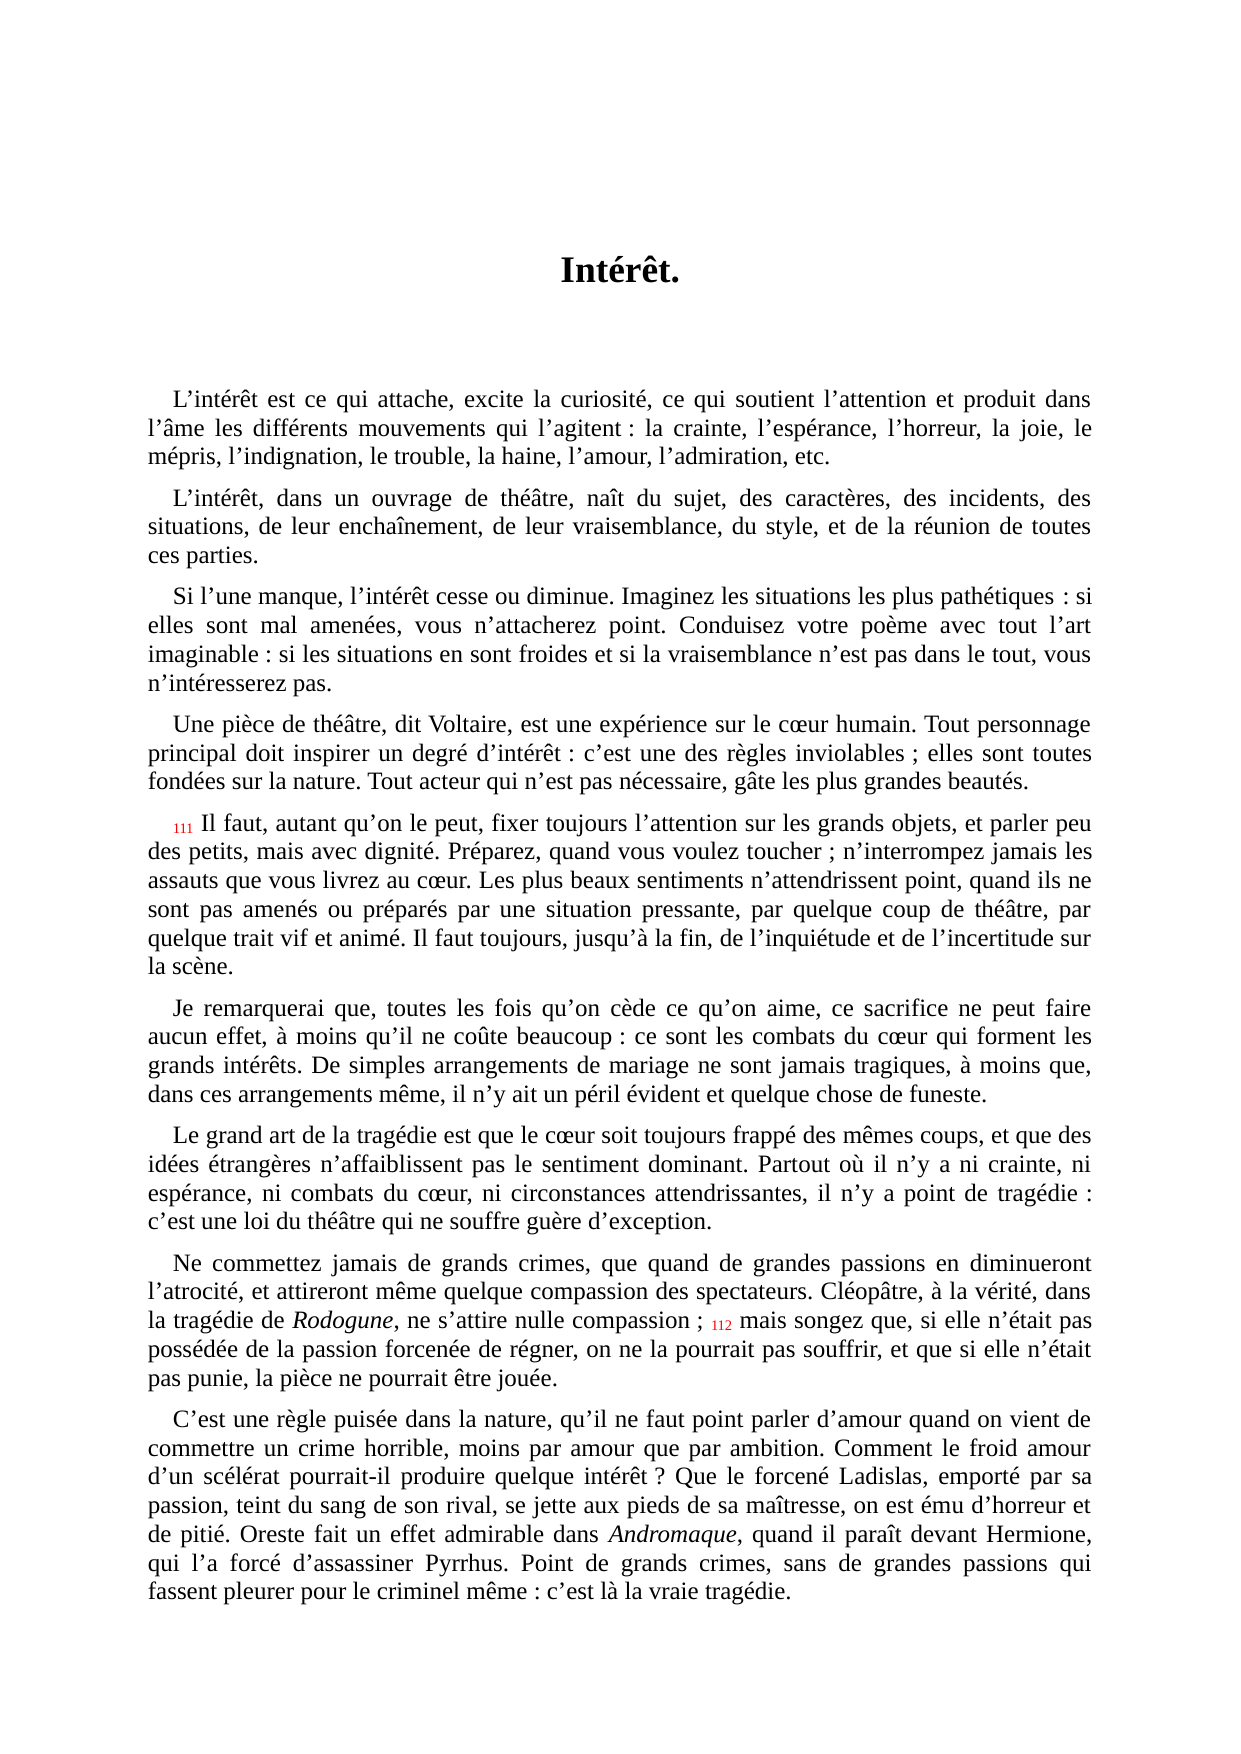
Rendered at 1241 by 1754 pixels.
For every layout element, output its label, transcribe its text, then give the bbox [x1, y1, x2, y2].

text Le grand art de la tragédie est que le cœur soit toujours frappé des mêmes coups, et que des idées étrangères n’affaiblissent pas le sentiment dominant. Partout où il n’y a ni crainte, ni espérance, ni combats du cœur, ni circonstances attendrissantes, il n’y a point de tragédie : c’est une loi du théâtre qui ne souffre guère d’exception. [148, 1120, 1093, 1235]
text Si l’une manque, l’intérêt cesse ou diminue. Imaginez les situations les plus pathétiques : si elles sont mal amenées, vous n’attacherez point. Conduisez votre poème avec tout l’art imaginable : si les situations en sont froides et si la vraisemblance n’est pas dans le tout, vous n’intéresserez pas. [148, 581, 1093, 696]
text C’est une règle puisée dans la nature, qu’il ne faut point parler d’amour quand on vient de commettre un crime horrible, moins par amour que par ambition. Comment le froid amour d’un scélérat pourrait-il produire quelque intérêt ? Que le forcené Ladislas, emporté par sa passion, teint du sang de son rival, se jette aux pieds de sa maîtresse, on est ému d’horreur et de pitié. Oreste fait un effet admirable dans Andromaque, quand il paraît devant Hermione, qui l’a forcé d’assassiner Pyrrhus. Point de grands crimes, sans de grandes passions qui fassent pleurer pour le criminel même : c’est là la vraie tragédie. [148, 1404, 1093, 1605]
text Une pièce de théâtre, dit Voltaire, est une expérience sur le cœur humain. Tout personnage principal doit inspirer un degré d’intérêt : c’est une des règles inviolables ; elles sont toutes fondées sur la nature. Tout acteur qui n’est pas nécessaire, gâte les plus grandes beautés. [148, 709, 1093, 795]
text 111 Il faut, autant qu’on le peut, fixer toujours l’attention sur les grands objets, et parler peu des petits, mais avec dignité. Préparez, quand vous voulez toucher ; n’interrompez jamais les assauts que vous livrez au cœur. Les plus beaux sentiments n’attendrissent point, quand ils ne sont pas amenés ou préparés par une situation pressante, par quelque coup de théâtre, par quelque trait vif et animé. Il faut toujours, jusqu’à la fin, de l’inquiétude et de l’incertitude sur la scène. [148, 808, 1093, 980]
text Je remarquerai que, toutes les fois qu’on cède ce qu’on aime, ce sacrifice ne peut faire aucun effet, à moins qu’il ne coûte beaucoup : ce sont les combats du cœur qui forment les grands intérêts. De simples arrangements de mariage ne sont jamais tragiques, à moins que, dans ces arrangements même, il n’y ait un péril évident et quelque chose de funeste. [148, 993, 1093, 1108]
text Ne commettez jamais de grands crimes, que quand de grandes passions en diminueront l’atrocité, et attireront même quelque compassion des spectateurs. Cléopâtre, à la vérité, dans la tragédie de Rodogune, ne s’attire nulle compassion ; 112 mais songez que, si elle n’était pas possédée de la passion forcenée de régner, on ne la pourrait pas souffrir, et que si elle n’était pas punie, la pièce ne pourrait être jouée. [148, 1248, 1093, 1391]
text L’intérêt, dans un ouvrage de théâtre, naît du sujet, des caractères, des incidents, des situations, de leur enchaînement, de leur vraisemblance, du style, et de la réunion de toutes ces parties. [148, 483, 1093, 569]
subtitle Intérêt. [148, 248, 1093, 291]
text L’intérêt est ce qui attache, excite la curiosité, ce qui soutient l’attention et produit dans l’âme les différents mouvements qui l’agitent : la crainte, l’espérance, l’horreur, la joie, le mépris, l’indignation, le trouble, la haine, l’amour, l’admiration, etc. [148, 384, 1093, 470]
